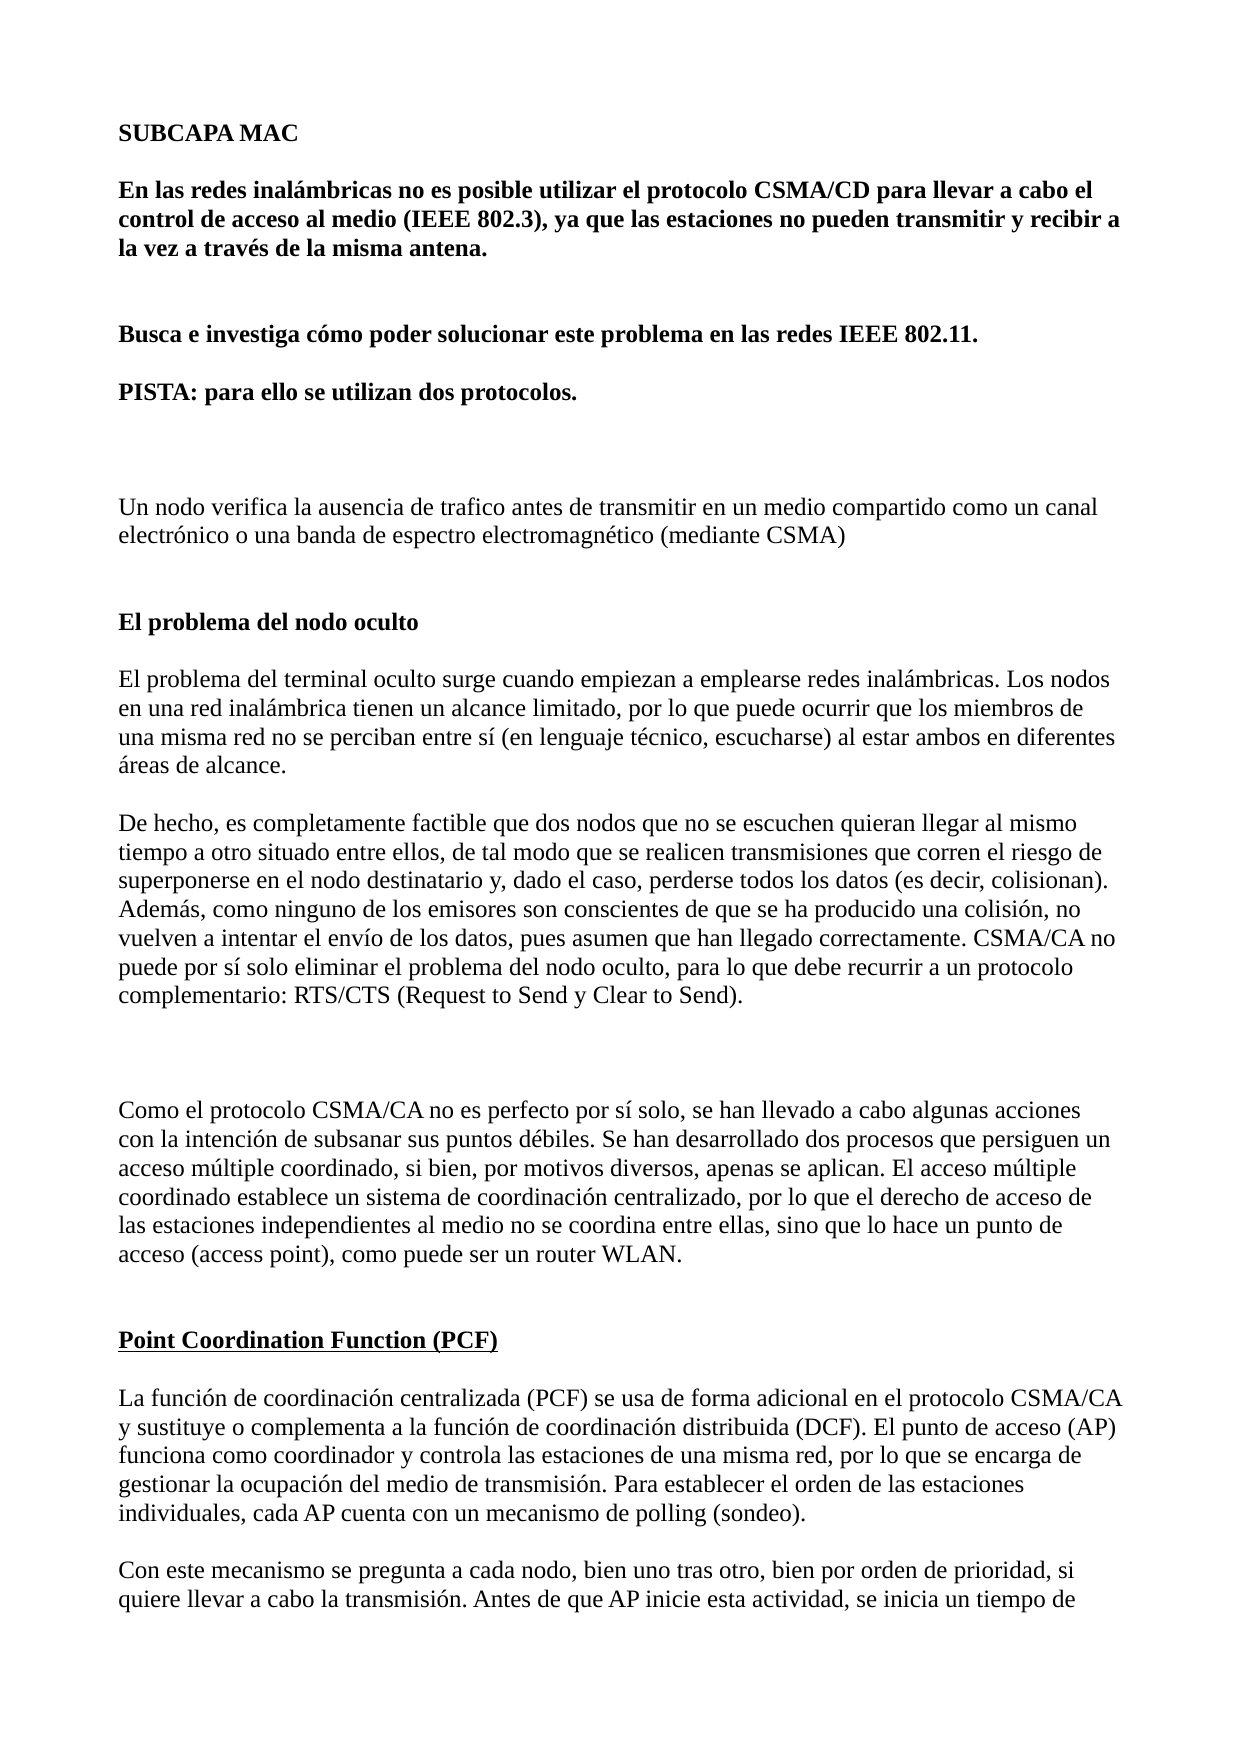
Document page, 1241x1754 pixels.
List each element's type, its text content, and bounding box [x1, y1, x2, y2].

text El problema del nodo oculto [118, 607, 1122, 636]
text En las redes inalámbricas no es posible utilizar el protocolo CSMA/CD para llevar a cabo el control de acceso al medio (IEEE 802.3), ya que las estaciones no pueden transmitir y recibir a la vez a través de la misma antena. [118, 176, 1122, 262]
text El problema del terminal oculto surge cuando empiezan a emplearse redes inalámbricas. Los nodos en una red inalámbrica tienen un alcance limitado, por lo que puede ocurrir que los miembros de una misma red no se perciban entre sí (en lenguaje técnico, escucharse) al estar ambos en diferentes áreas de alcance. [118, 664, 1122, 779]
text La función de coordinación centralizada (PCF) se usa de forma adicional en el protocolo CSMA/CA y sustituye o complementa a la función de coordinación distribuida (DCF). El punto de acceso (AP) funciona como coordinador y controla las estaciones de una misma red, por lo que se encarga de gestionar la ocupación del medio de transmisión. Para establecer el orden de las estaciones individuales, cada AP cuenta con un mecanismo de polling (sondeo). [118, 1383, 1122, 1527]
text SUBCAPA MAC [118, 118, 1122, 147]
text Point Coordination Function (PCF) [118, 1326, 1122, 1354]
text Busca e investiga cómo poder solucionar este problema en las redes IEEE 802.11. [118, 319, 1122, 348]
text De hecho, es completamente factible que dos nodos que no se escuchen quieran llegar al mismo tiempo a otro situado entre ellos, de tal modo que se realicen transmisiones que corren el riesgo de superponerse en el nodo destinatario y, dado el caso, perderse todos los datos (es decir, colisionan). Además, como ninguno de los emisores son conscientes de que se ha producido una colisión, no vuelven a intentar el envío de los datos, pues asumen que han llegado correctamente. CSMA/CA no puede por sí solo eliminar el problema del nodo oculto, para lo que debe recurrir a un protocolo complementario: RTS/CTS (Request to Send y Clear to Send). [118, 808, 1122, 1009]
text Un nodo verifica la ausencia de trafico antes de transmitir en un medio compartido como un canal electrónico o una banda de espectro electromagnético (mediante CSMA) [118, 492, 1122, 549]
text PISTA: para ello se utilizan dos protocolos. [118, 377, 1122, 406]
text Con este mecanismo se pregunta a cada nodo, bien uno tras otro, bien por orden de prioridad, si quiere llevar a cabo la transmisión. Antes de que AP inicie esta actividad, se inicia un tiempo de [118, 1556, 1122, 1613]
text Como el protocolo CSMA/CA no es perfecto por sí solo, se han llevado a cabo algunas acciones con la intención de subsanar sus puntos débiles. Se han desarrollado dos procesos que persiguen un acceso múltiple coordinado, si bien, por motivos diversos, apenas se aplican. El acceso múltiple coordinado establece un sistema de coordinación centralizado, por lo que el derecho de acceso de las estaciones independientes al medio no se coordina entre ellas, sino que lo hace un punto de acceso (access point), como puede ser un router WLAN. [118, 1096, 1122, 1268]
